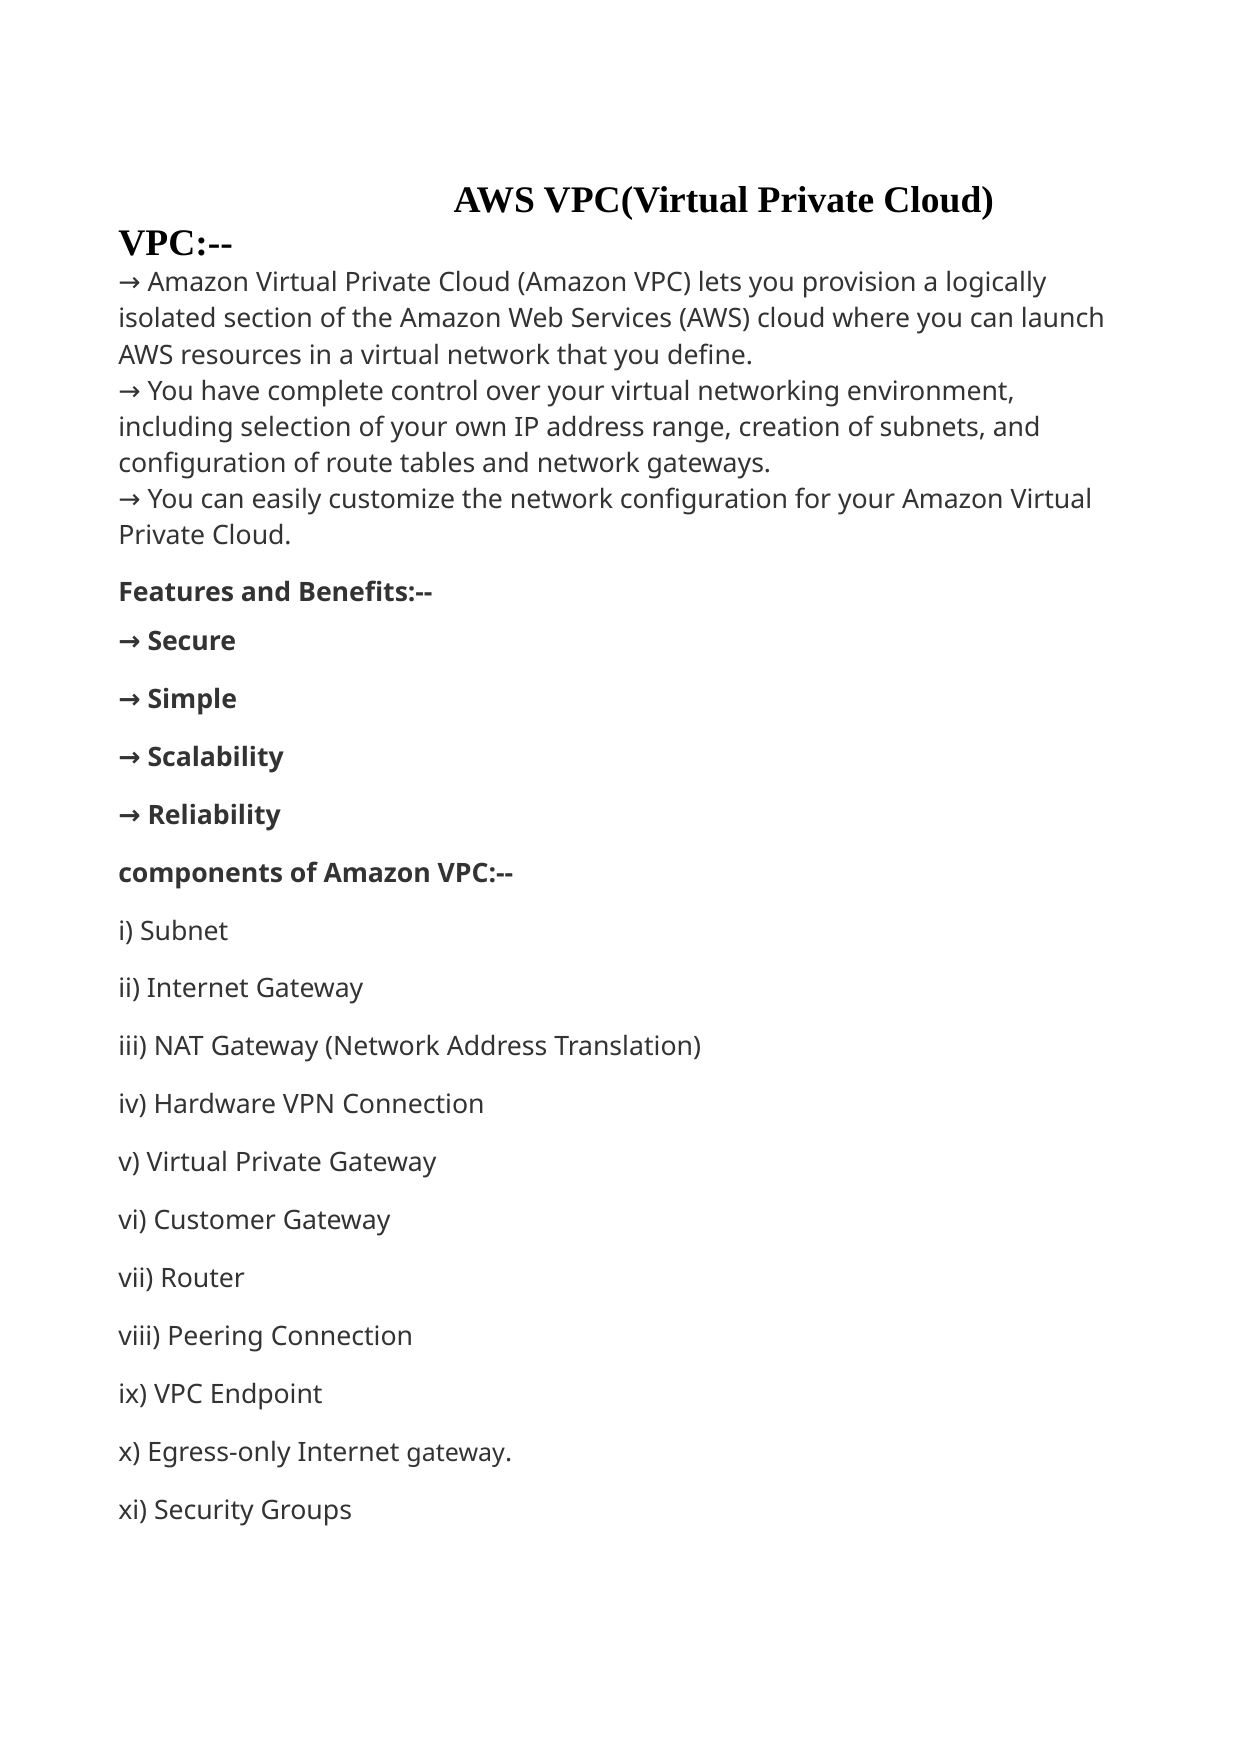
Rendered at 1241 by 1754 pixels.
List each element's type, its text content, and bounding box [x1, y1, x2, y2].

text vi) Customer Gateway [118, 1201, 1122, 1237]
text ii) Internet Gateway [118, 969, 1122, 1006]
text v) Virtual Private Gateway [118, 1143, 1122, 1179]
text → You can easily customize the network configuration for your Amazon Virtual Private Cloud. [118, 480, 1122, 552]
text AWS VPC(Virtual Private Cloud) [118, 177, 1122, 220]
text iv) Hardware VPN Connection [118, 1085, 1122, 1121]
text iii) NAT Gateway (Network Address Translation) [118, 1027, 1122, 1063]
text viii) Peering Connection [118, 1317, 1122, 1353]
subtitle Features and Benefits:-- [118, 573, 1122, 609]
text ix) VPC Endpoint [118, 1375, 1122, 1411]
text → You have complete control over your virtual networking environment, including selection of your own IP address range, creation of subnets, and configuration of route tables and network gateways. [118, 372, 1122, 480]
text xi) Security Groups [118, 1491, 1122, 1527]
text → Amazon Virtual Private Cloud (Amazon VPC) lets you provision a logically isolated section of the Amazon Web Services (AWS) cloud where you can launch AWS resources in a virtual network that you define. [118, 263, 1122, 372]
text → Reliability [118, 796, 1122, 832]
text components of Amazon VPC:-- [118, 854, 1122, 890]
text i) Subnet [118, 912, 1122, 948]
text → Simple [118, 680, 1122, 716]
text x) Egress-only Internet gateway. [118, 1433, 1122, 1469]
text vii) Router [118, 1259, 1122, 1295]
text → Scalability [118, 738, 1122, 774]
text VPC:-- [118, 220, 1122, 263]
text → Secure [118, 622, 1122, 658]
